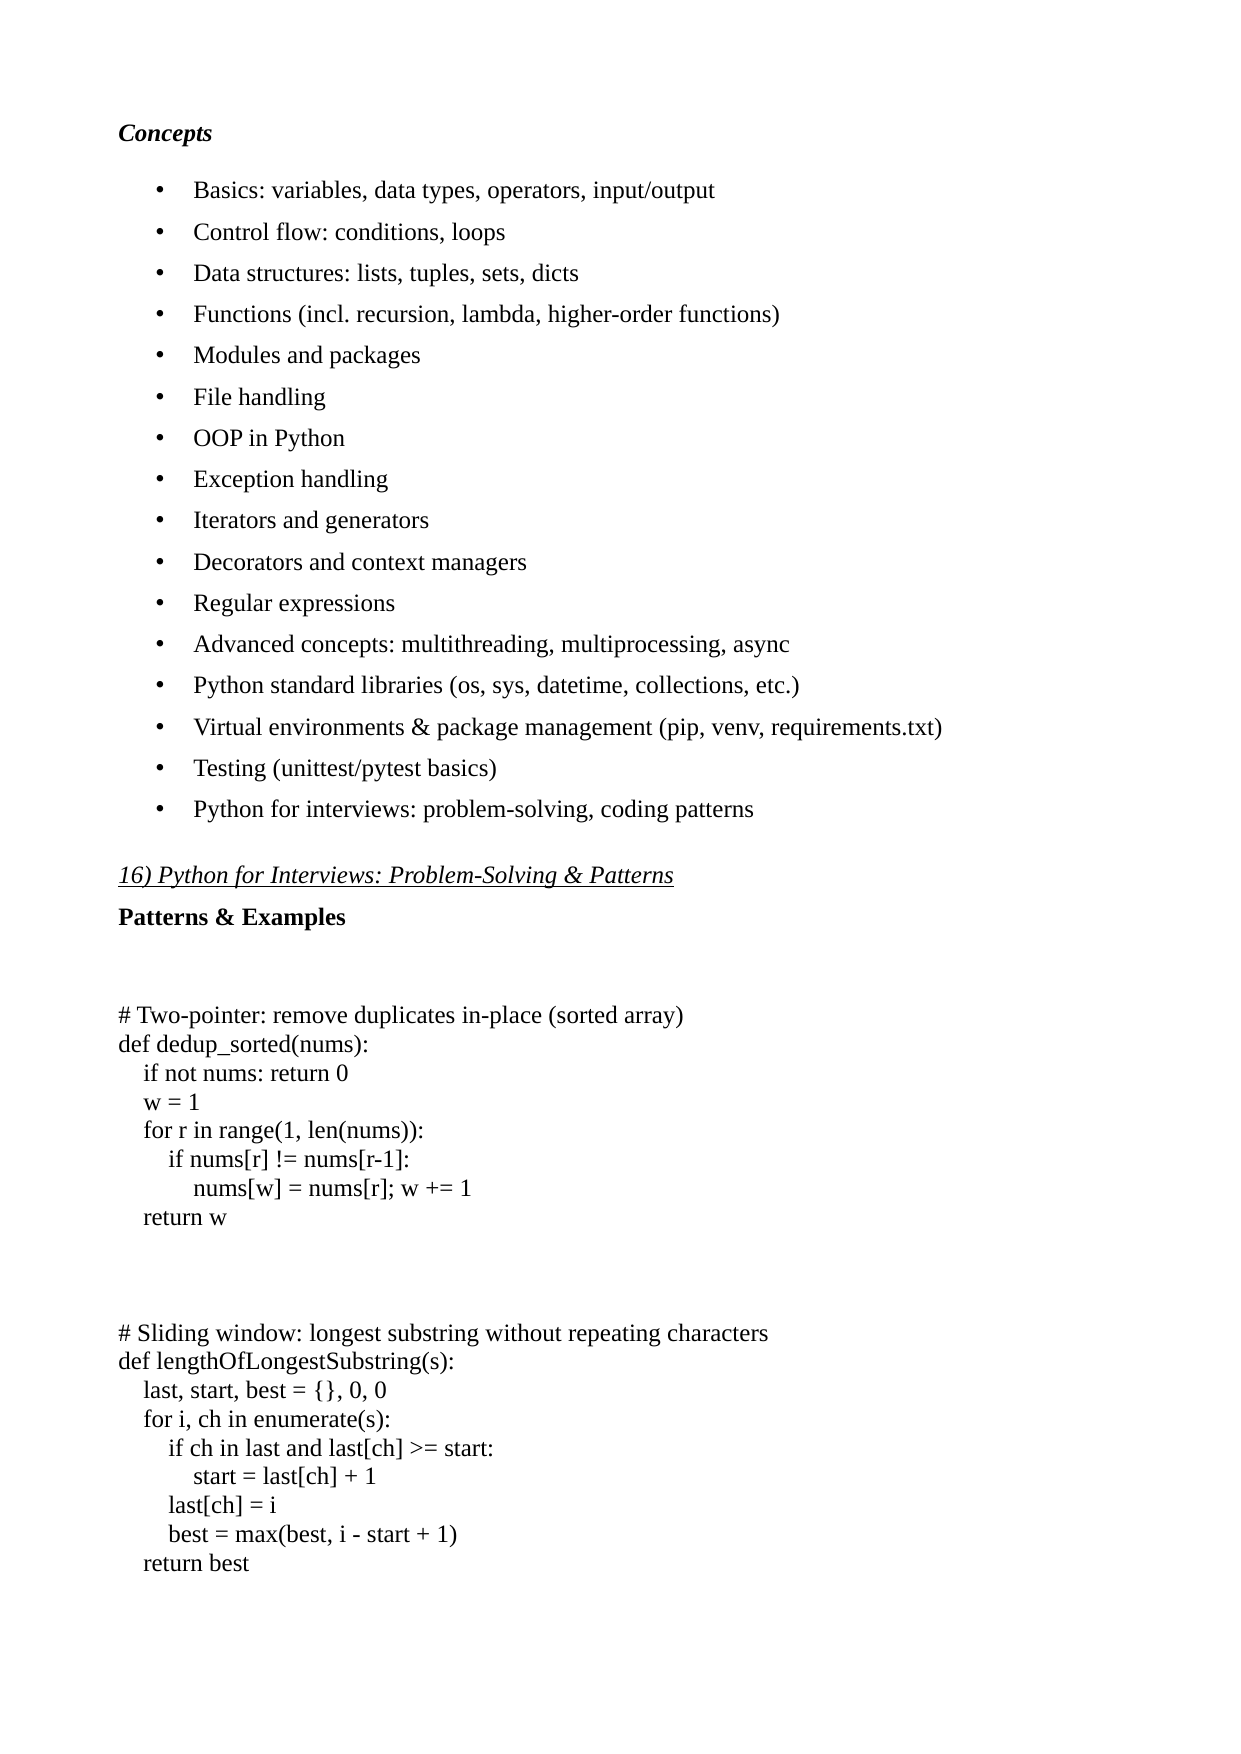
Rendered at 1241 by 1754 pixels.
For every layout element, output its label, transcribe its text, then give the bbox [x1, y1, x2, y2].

text start = last[ch] + 1 [118, 1461, 1122, 1490]
list Advanced concepts: multithreading, multiprocessing, async [156, 629, 1122, 658]
text last, start, best = {}, 0, 0 [118, 1375, 1122, 1404]
text if nums[r] != nums[r-1]: [118, 1144, 1122, 1173]
list Functions (incl. recursion, lambda, higher-order functions) [156, 299, 1122, 328]
list Python for interviews: problem-solving, coding patterns [156, 794, 1122, 823]
text for i, ch in enumerate(s): [118, 1404, 1122, 1433]
text Concepts [118, 118, 1122, 147]
text def lengthOfLongestSubstring(s): [118, 1346, 1122, 1375]
list Regular expressions [156, 588, 1122, 617]
text Patterns & Examples [118, 902, 1122, 931]
list Data structures: lists, tuples, sets, dicts [156, 258, 1122, 287]
text def dedup_sorted(nums): [118, 1029, 1122, 1058]
text for r in range(1, len(nums)): [118, 1116, 1122, 1144]
list File handling [156, 382, 1122, 411]
list Iterators and generators [156, 506, 1122, 534]
list Virtual environments & package management (pip, venv, requirements.txt) [156, 712, 1122, 741]
subtitle 16) Python for Interviews: Problem-Solving & Patterns [118, 861, 1122, 889]
list Modules and packages [156, 341, 1122, 369]
text nums[w] = nums[r]; w += 1 [118, 1173, 1122, 1202]
list Decorators and context managers [156, 547, 1122, 576]
text # Sliding window: longest substring without repeating characters [118, 1318, 1122, 1346]
list Testing (unittest/pytest basics) [156, 753, 1122, 782]
list Python standard libraries (os, sys, datetime, collections, etc.) [156, 671, 1122, 699]
text return best [118, 1548, 1122, 1576]
text return w [118, 1202, 1122, 1231]
text last[ch] = i [118, 1490, 1122, 1519]
list Basics: variables, data types, operators, input/output [156, 176, 1122, 204]
list OOP in Python [156, 423, 1122, 452]
text w = 1 [118, 1087, 1122, 1116]
list Control flow: conditions, loops [156, 217, 1122, 246]
list Exception handling [156, 464, 1122, 493]
text if not nums: return 0 [118, 1058, 1122, 1087]
text # Two-pointer: remove duplicates in-place (sorted array) [118, 1001, 1122, 1029]
text best = max(best, i - start + 1) [118, 1519, 1122, 1548]
text if ch in last and last[ch] >= start: [118, 1433, 1122, 1461]
